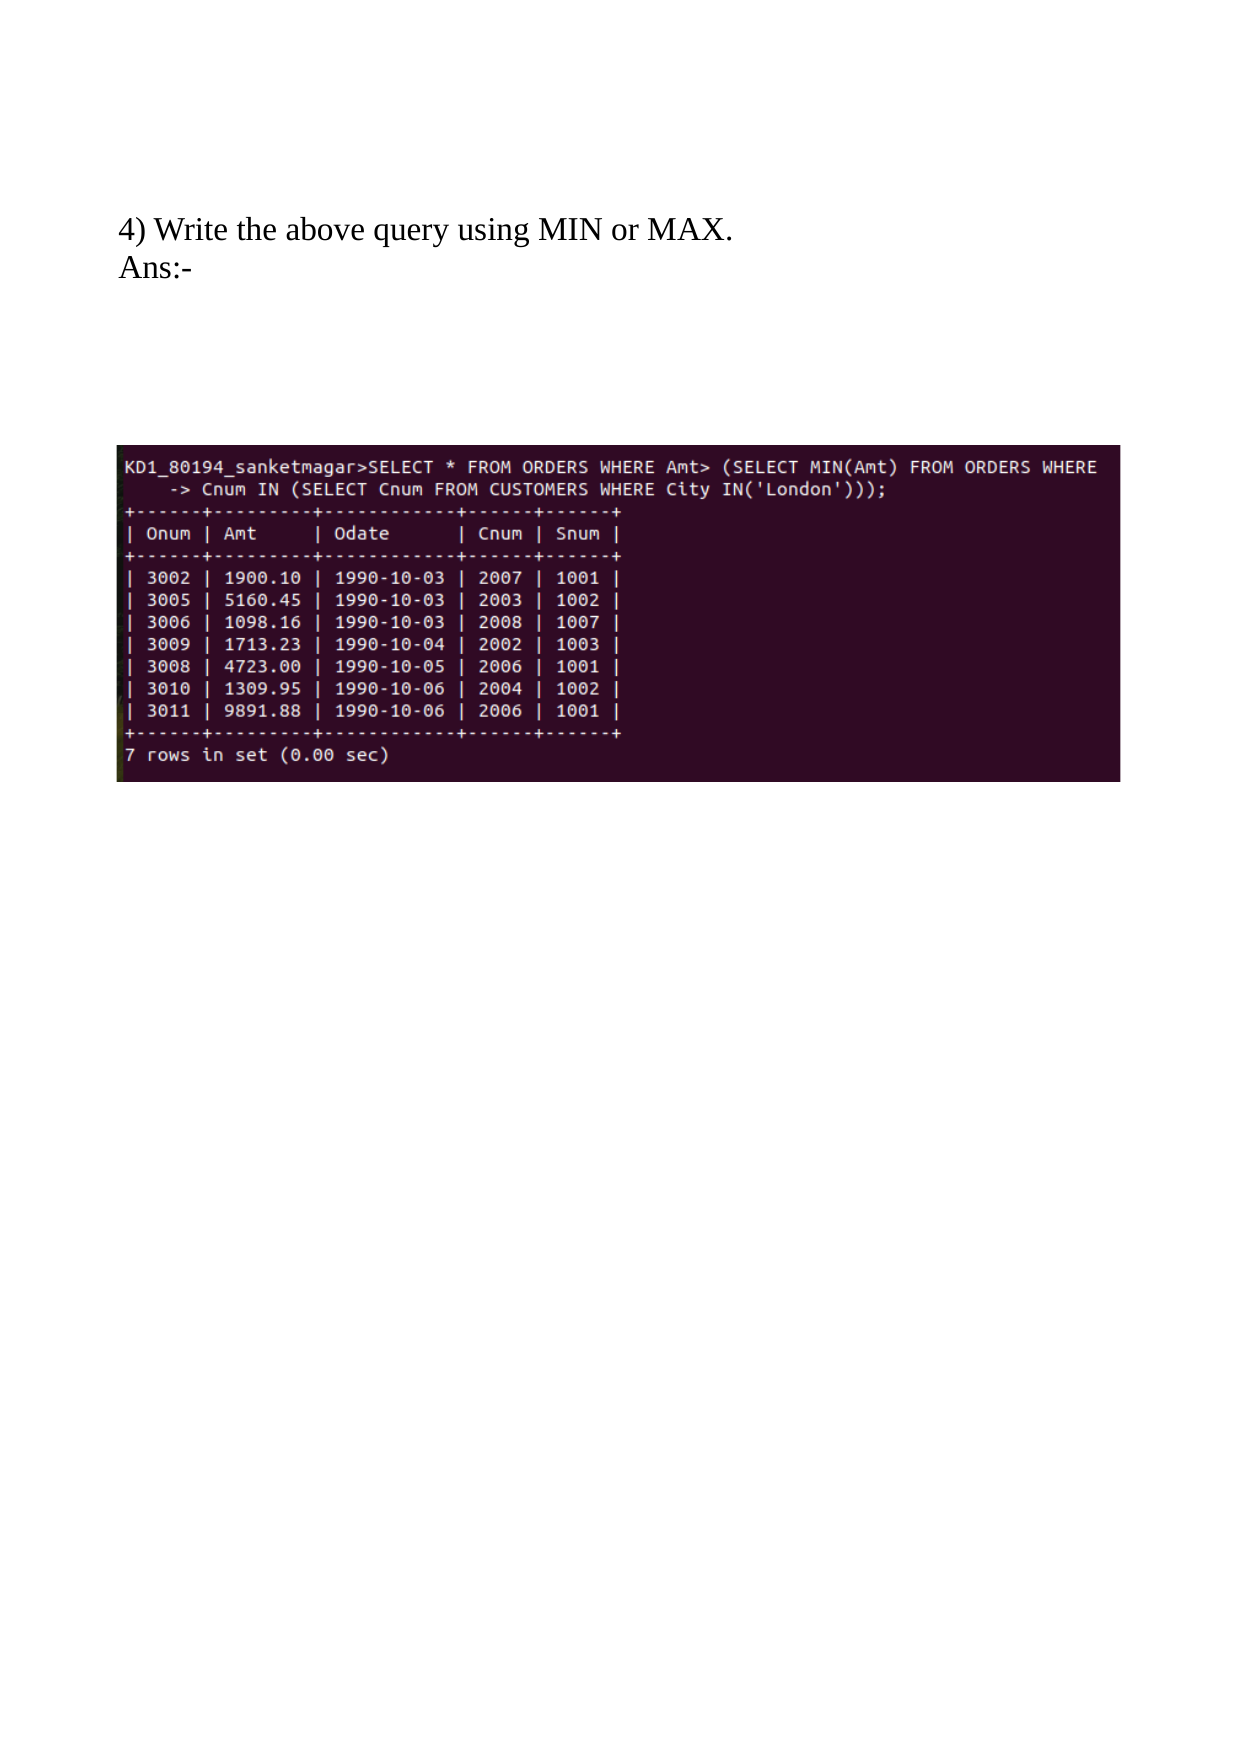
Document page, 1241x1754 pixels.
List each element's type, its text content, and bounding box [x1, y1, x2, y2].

text 4) Write the above query using MIN or MAX. Ans:- [118, 209, 1122, 829]
picture [116, 445, 1121, 782]
